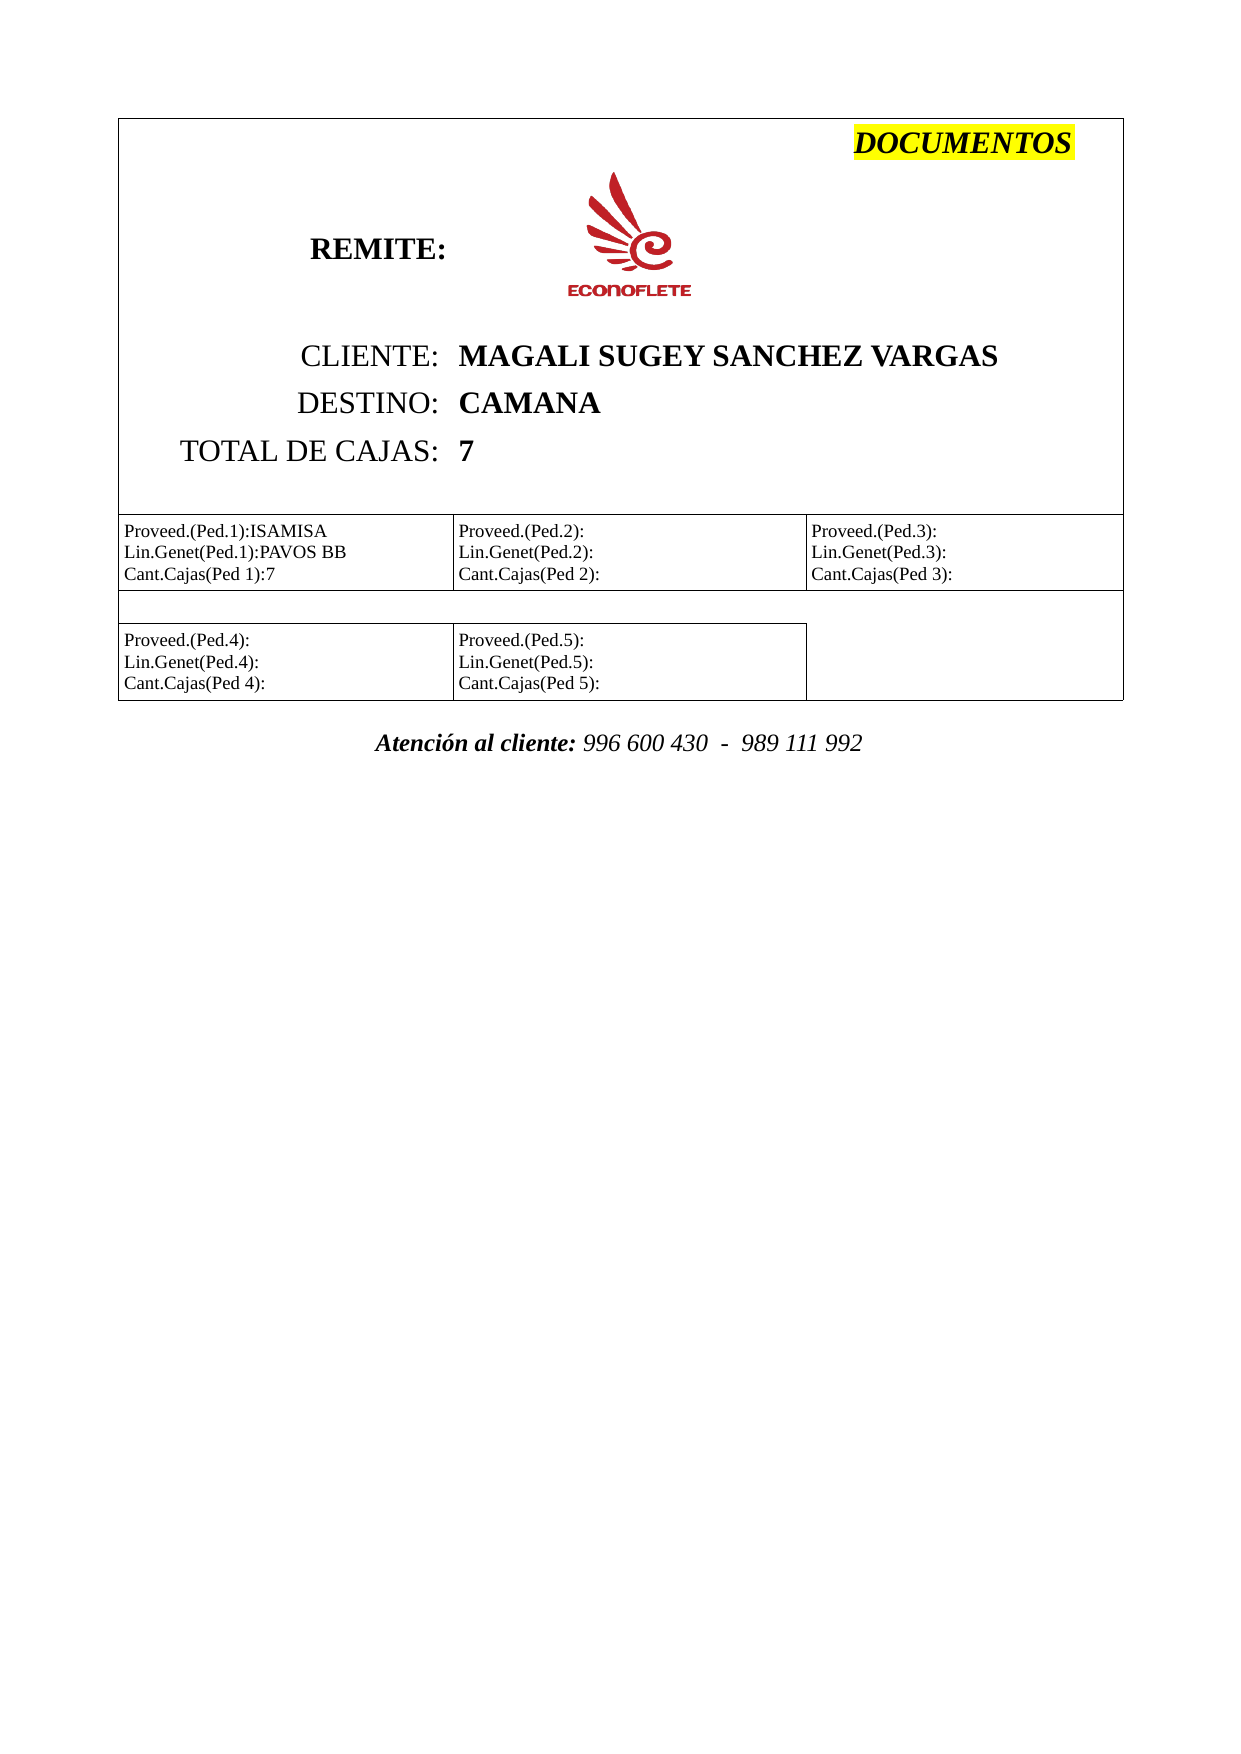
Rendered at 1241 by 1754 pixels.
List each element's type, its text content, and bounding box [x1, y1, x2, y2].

table_cell [806, 591, 1123, 623]
picture [552, 171, 707, 297]
table_cell Proveed.(Ped.3): Lin.Genet(Ped.3): Cant.Cajas(Ped 3): [807, 515, 1123, 590]
table_cell Proveed.(Ped.4): Lin.Genet(Ped.4): Cant.Cajas(Ped 4): [119, 624, 453, 699]
text Atención al cliente: 996 600 430 - 989 111 992 [118, 728, 1122, 757]
table_cell [119, 591, 453, 623]
table_cell [453, 166, 806, 332]
table_cell DESTINO: [119, 379, 453, 426]
table_cell MAGALI SUGEY SANCHEZ VARGAS [453, 332, 1123, 379]
table_cell [453, 474, 806, 514]
table_cell Proveed.(Ped.5): Lin.Genet(Ped.5): Cant.Cajas(Ped 5): [454, 624, 806, 699]
table_cell Proveed.(Ped.2): Lin.Genet(Ped.2): Cant.Cajas(Ped 2): [454, 515, 806, 590]
table_cell [806, 474, 1123, 514]
table_header [453, 119, 806, 166]
table_cell Proveed.(Ped.1):ISAMISA Lin.Genet(Ped.1):PAVOS BB Cant.Cajas(Ped 1):7 [119, 515, 453, 590]
table_cell TOTAL DE CAJAS: [119, 426, 453, 474]
table_cell [807, 623, 1123, 699]
table_cell [119, 474, 453, 514]
table_cell [806, 166, 1123, 332]
table_cell REMITE: [119, 166, 453, 332]
table_cell 7 [453, 426, 1123, 474]
table_header DOCUMENTOS [806, 119, 1123, 166]
table_cell [453, 591, 806, 623]
table_cell [806, 379, 1123, 426]
table_cell CLIENTE: [119, 332, 453, 379]
table_cell CAMANA [453, 379, 806, 426]
table_header [119, 119, 453, 166]
